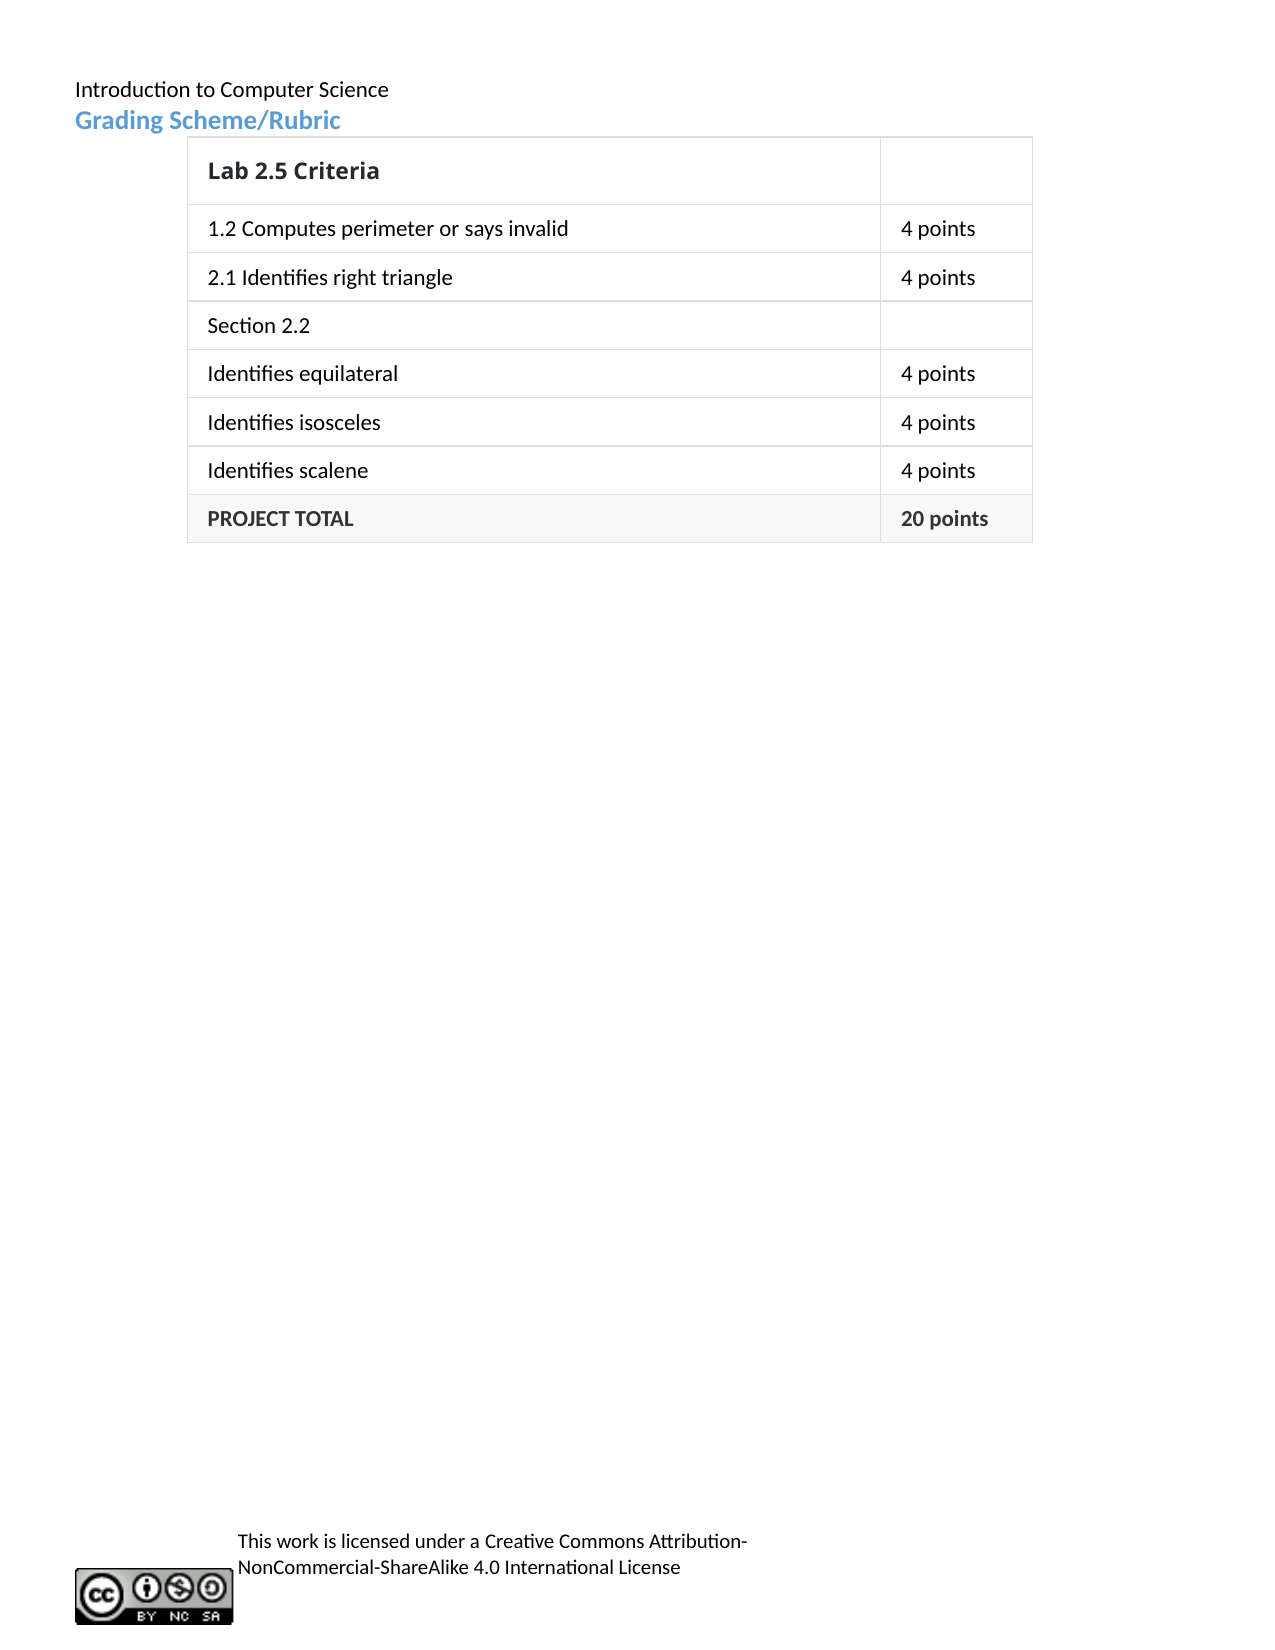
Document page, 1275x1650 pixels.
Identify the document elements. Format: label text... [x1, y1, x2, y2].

table_cell Section 2.2 [188, 302, 880, 348]
table_cell 4 points [881, 205, 1032, 252]
table_cell 4 points [881, 350, 1032, 397]
table_header [881, 138, 1032, 203]
table_cell 20 points [881, 495, 1032, 542]
table_cell 4 points [881, 398, 1032, 445]
picture [75, 1568, 234, 1625]
table_cell 4 points [881, 447, 1032, 493]
subtitle Grading Scheme/Rubric [75, 103, 1200, 136]
table_cell PROJECT TOTAL [188, 495, 880, 542]
table_cell 4 points [881, 253, 1032, 300]
table_header Lab 2.5 Criteria [188, 138, 880, 203]
table_cell [881, 302, 1032, 348]
table_cell Identifies equilateral [188, 350, 880, 397]
table_cell Identifies isosceles [188, 398, 880, 445]
table_cell 1.2 Computes perimeter or says invalid [188, 205, 880, 252]
table_cell Identifies scalene [188, 447, 880, 493]
table_cell 2.1 Identifies right triangle [188, 253, 880, 300]
